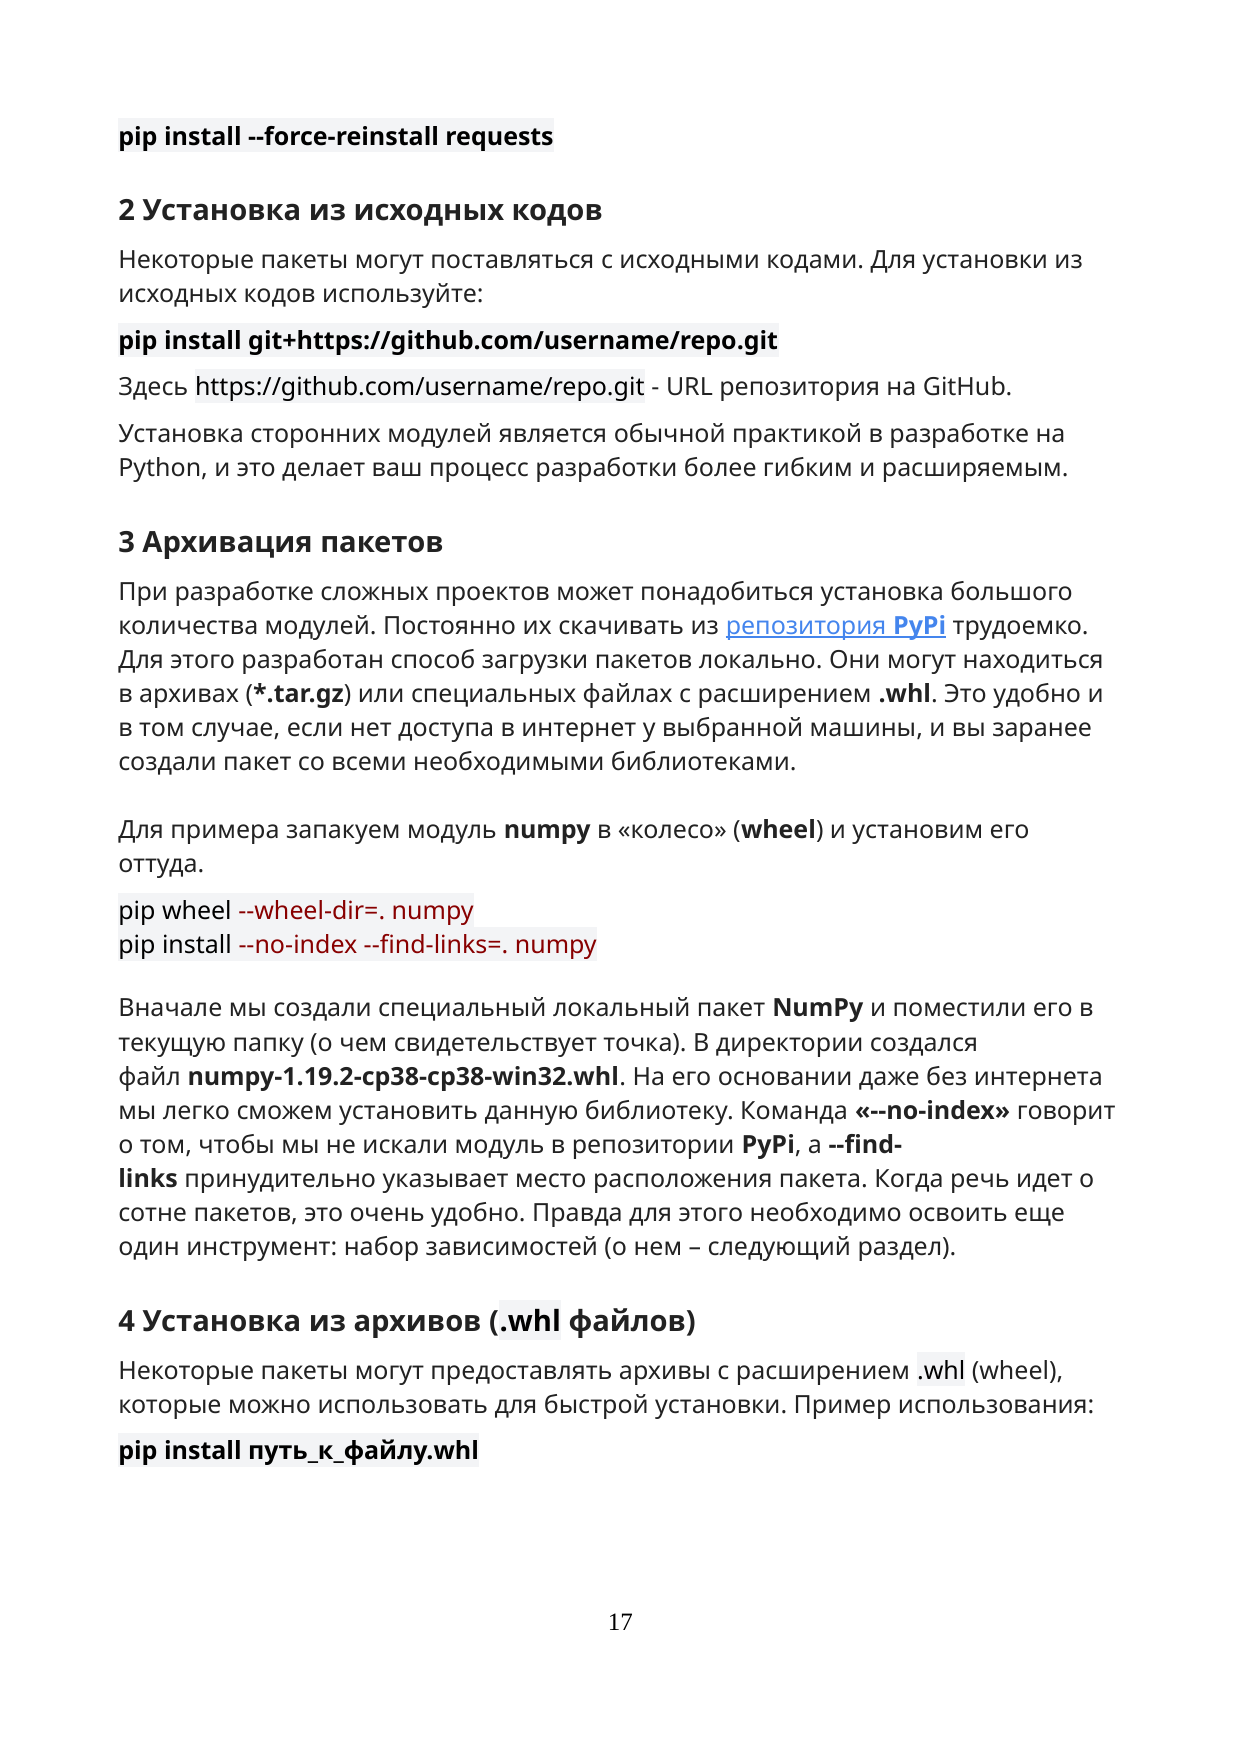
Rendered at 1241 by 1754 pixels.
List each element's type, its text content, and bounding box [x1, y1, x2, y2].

text Установка сторонних модулей является обычной практикой в разработке на Python, и это делает ваш процесс разработки более гибким и расширяемым. [118, 416, 1122, 484]
text pip wheel --wheel-dir=. numpy [118, 892, 1122, 927]
text Вначале мы создали специальный локальный пакет NumPy и поместили его в текущую папку (о чем свидетельствует точка). В директории создался файл numpy-1.19.2-cp38-cp38-win32.whl. На его основании даже без интернета мы легко сможем установить данную библиотеку. Команда «--no-index» говорит о том, чтобы мы не искали модуль в репозитории PyPi, а --find-links принудительно указывает место расположения пакета. Когда речь идет о сотне пакетов, это очень удобно. Правда для этого необходимо освоить еще один инструмент: набор зависимостей (о нем – следующий раздел). [118, 990, 1122, 1263]
text pip install --no-index --find-links=. numpy [118, 927, 1122, 961]
text Некоторые пакеты могут предоставлять архивы с расширением .whl (wheel), которые можно использовать для быстрой установки. Пример использования: [118, 1352, 1122, 1420]
text Здесь https://github.com/username/repo.git - URL репозитория на GitHub. [118, 369, 1122, 403]
subtitle 3 Архивация пакетов [118, 521, 1122, 561]
text pip install путь_к_файлу.whl [118, 1433, 1122, 1467]
text Некоторые пакеты могут поставляться с исходными кодами. Для установки из исходных кодов используйте: [118, 242, 1122, 310]
text pip install git+https://github.com/username/repo.git [118, 322, 1122, 357]
subtitle 4 Установка из архивов (.whl файлов) [118, 1300, 1122, 1340]
subtitle 2 Установка из исходных кодов [118, 190, 1122, 229]
text При разработке сложных проектов может понадобиться установка большого количества модулей. Постоянно их скачивать из репозитория PyPi трудоемко. Для этого разработан способ загрузки пакетов локально. Они могут находиться в архивах (*.tar.gz) или специальных файлах с расширением .whl. Это удобно и в том случае, если нет доступа в интернет у выбранной машины, и вы заранее создали пакет со всеми необходимыми библиотеками. Для примера запакуем модуль numpy в «колесо» (wheel) и установим его оттуда. [118, 573, 1122, 880]
text pip install --force-reinstall requests [118, 118, 1122, 152]
